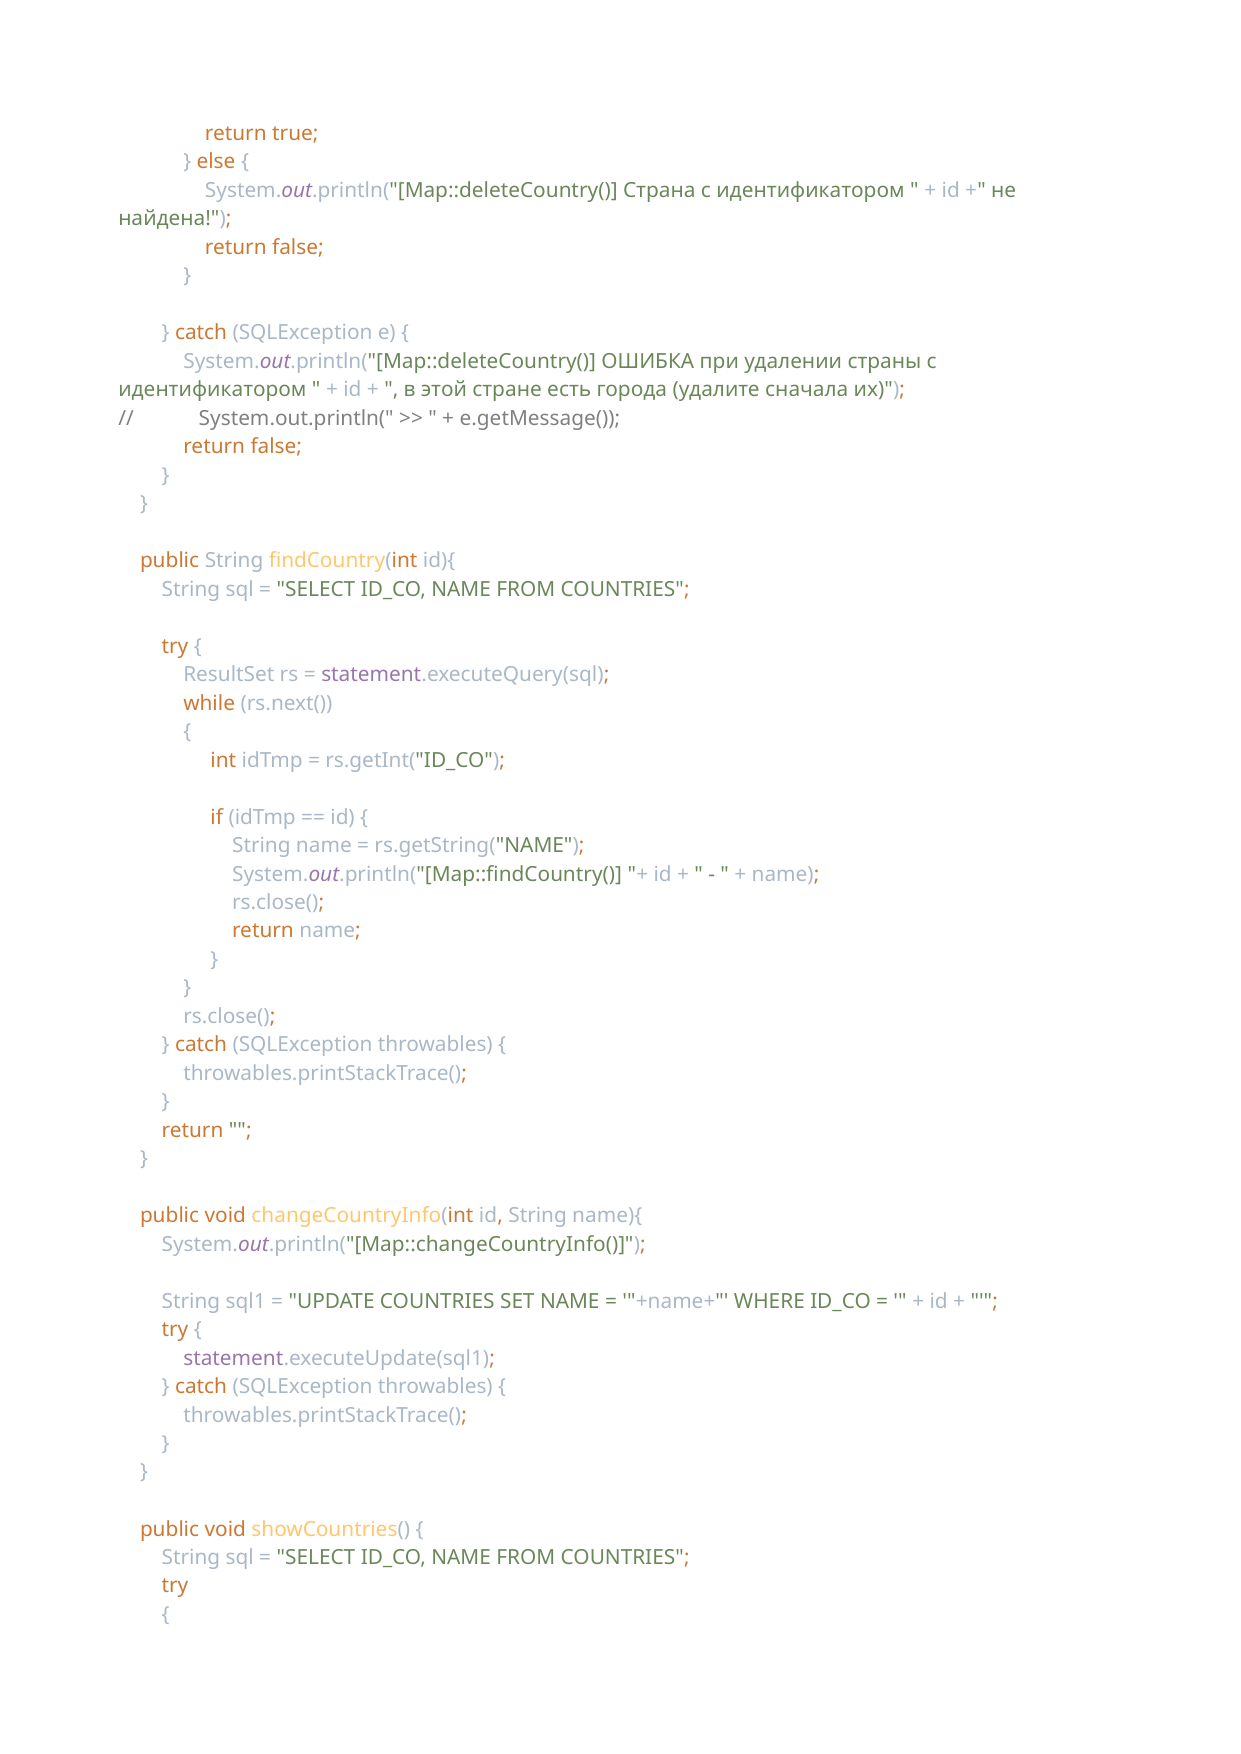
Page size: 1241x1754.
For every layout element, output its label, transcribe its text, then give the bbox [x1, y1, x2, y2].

text return true; } else { System.out.println("[Map::deleteCountry()] Страна с идентификатором " + id +" не найдена!"); return false; } } catch (SQLException e) { System.out.println("[Map::deleteCountry()] ОШИБКА при удалении страны с идентификатором " + id + ", в этой стране есть города (удалите сначала их)"); // System.out.println(" >> " + e.getMessage()); return false; } } public String findCountry(int id){ String sql = "SELECT ID_CO, NAME FROM COUNTRIES"; try { ResultSet rs = statement.executeQuery(sql); while (rs.next()) { int idTmp = rs.getInt("ID_CO"); if (idTmp == id) { String name = rs.getString("NAME"); System.out.println("[Map::findCountry()] "+ id + " - " + name); rs.close(); return name; } } rs.close(); } catch (SQLException throwables) { throwables.printStackTrace(); } return ""; } public void changeCountryInfo(int id, String name){ System.out.println("[Map::changeCountryInfo()]"); String sql1 = "UPDATE COUNTRIES SET NAME = '"+name+"' WHERE ID_CO = '" + id + "'"; try { statement.executeUpdate(sql1); } catch (SQLException throwables) { throwables.printStackTrace(); } } public void showCountries() { String sql = "SELECT ID_CO, NAME FROM COUNTRIES"; try { [118, 118, 1122, 1627]
